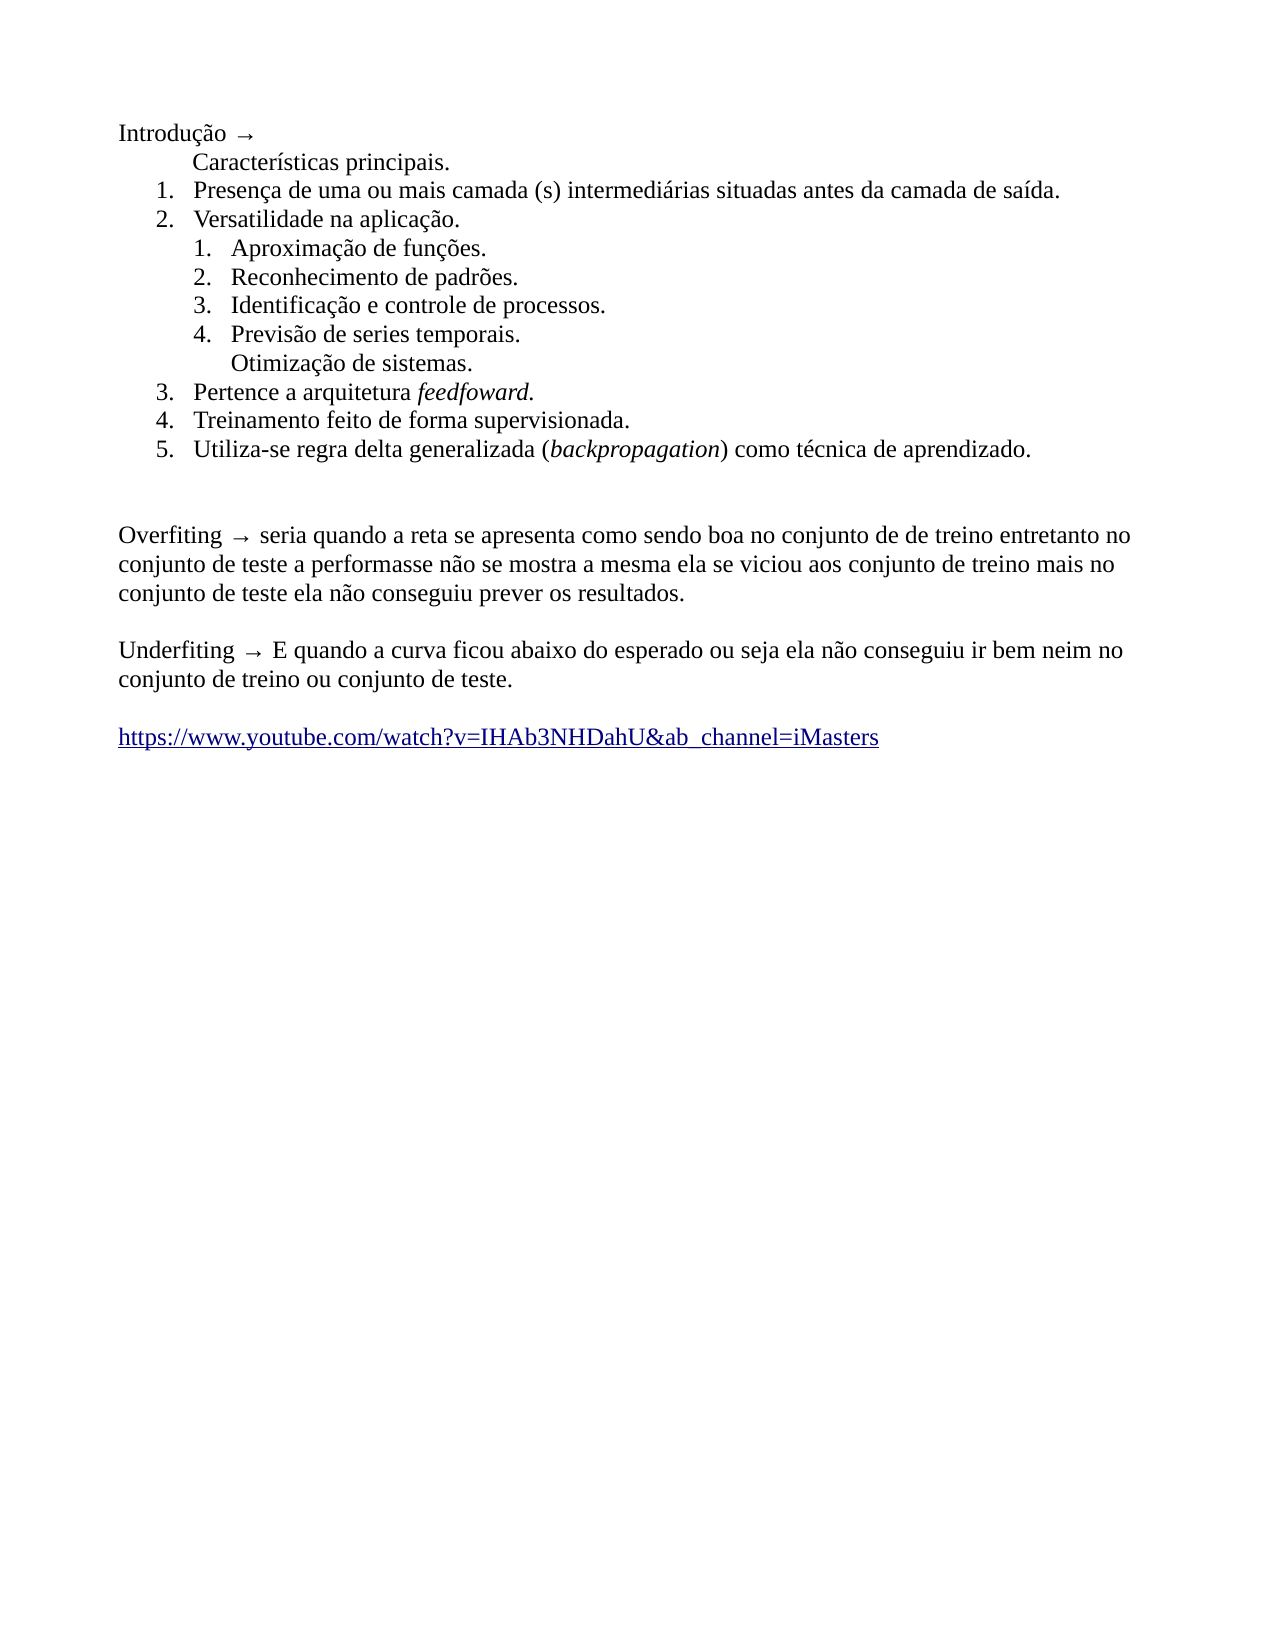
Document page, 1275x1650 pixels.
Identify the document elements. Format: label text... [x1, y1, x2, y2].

list Presença de uma ou mais camada (s) intermediárias situadas antes da camada de saída. [156, 176, 1157, 204]
list Aproximação de funções. [193, 233, 1157, 262]
text Introdução → [118, 118, 1157, 147]
text Overfiting → seria quando a reta se apresenta como sendo boa no conjunto de de treino entretanto no conjunto de teste a performasse não se mostra a mesma ela se viciou aos conjunto de treino mais no conjunto de teste ela não conseguiu prever os resultados. [118, 521, 1157, 607]
list Reconhecimento de padrões. [193, 262, 1157, 291]
list Previsão de series temporais. [193, 319, 1157, 348]
list Versatilidade na aplicação. [156, 204, 1157, 233]
text Características principais. [118, 147, 1157, 176]
list Utiliza-se regra delta generalizada (backpropagation) como técnica de aprendizado. [156, 434, 1157, 463]
list Treinamento feito de forma supervisionada. [156, 406, 1157, 434]
text https://www.youtube.com/watch?v=IHAb3NHDahU&ab_channel=iMasters [118, 722, 1157, 751]
list Pertence a arquitetura feedfoward. [156, 377, 1157, 406]
list Identificação e controle de processos. [193, 291, 1157, 319]
list Otimização de sistemas. [193, 348, 1157, 377]
text Underfiting → E quando a curva ficou abaixo do esperado ou seja ela não conseguiu ir bem neim no conjunto de treino ou conjunto de teste. [118, 636, 1157, 693]
